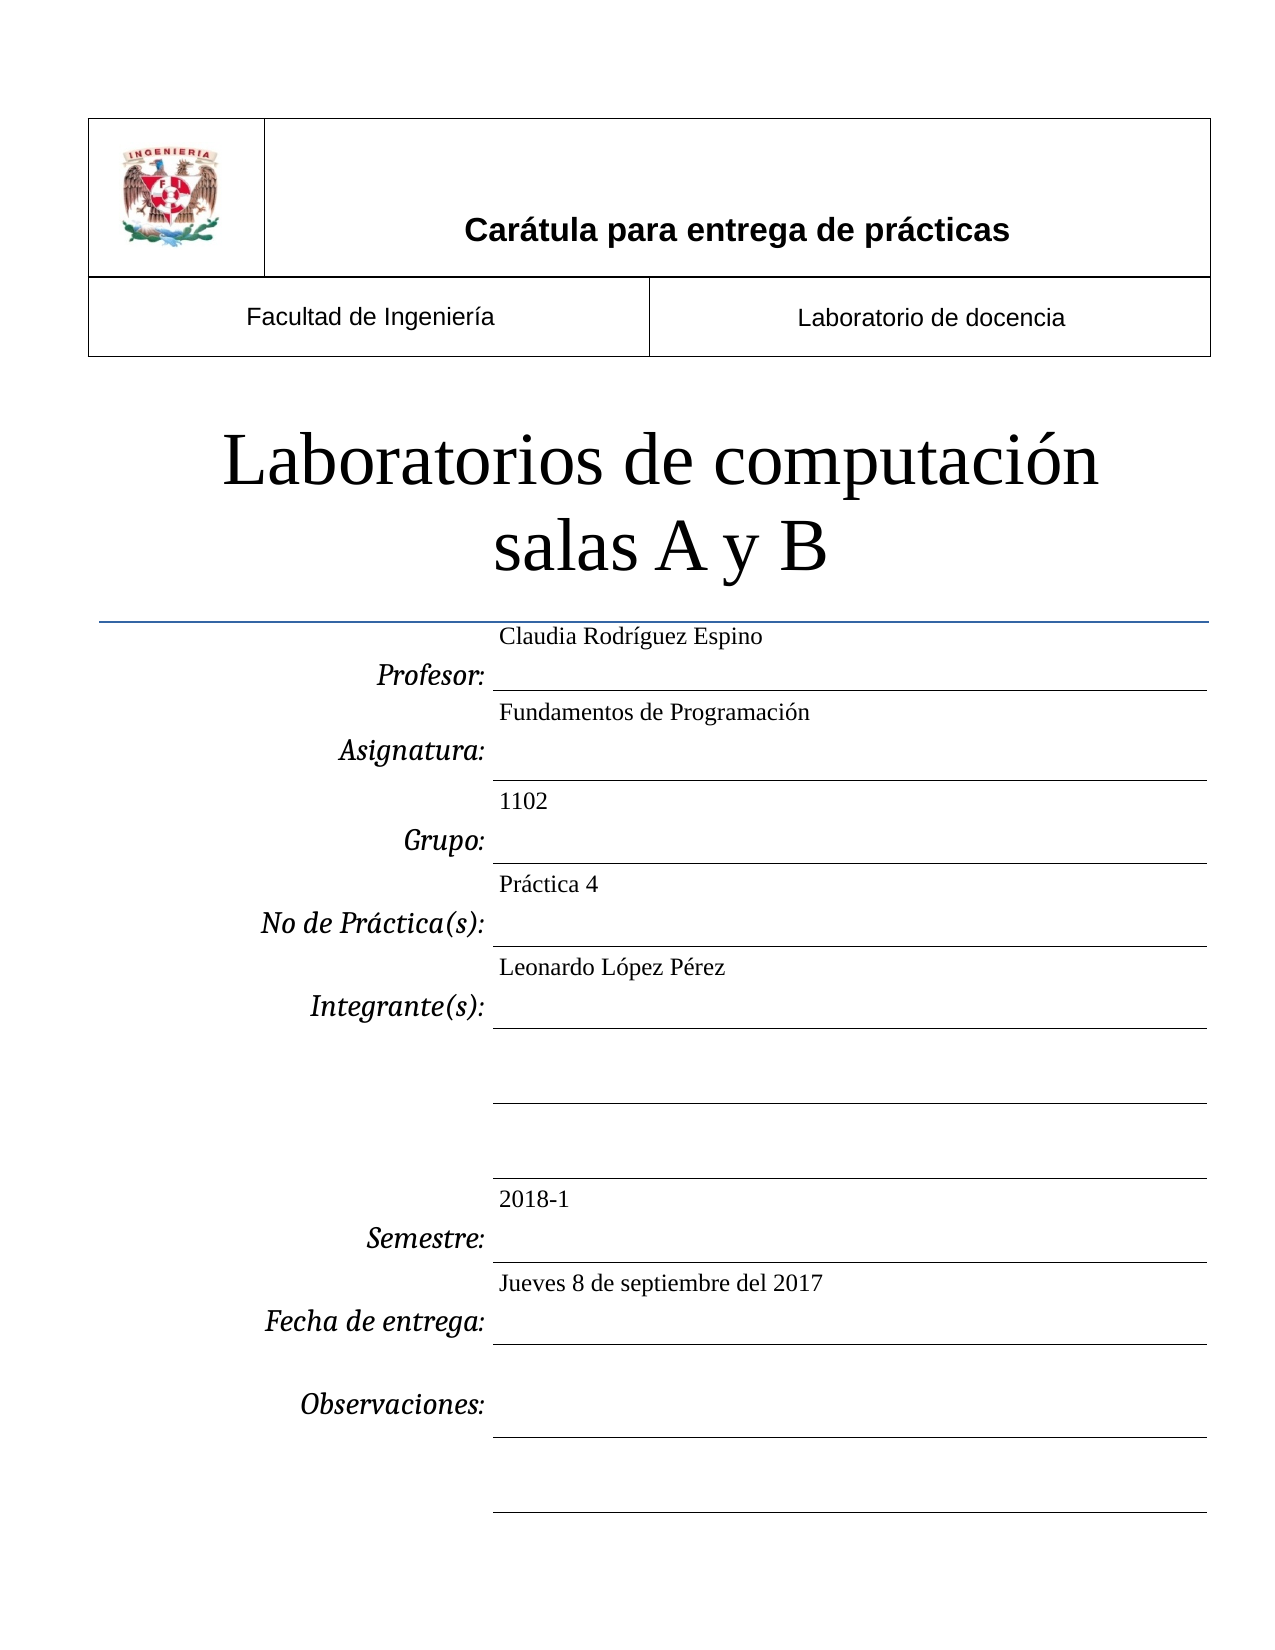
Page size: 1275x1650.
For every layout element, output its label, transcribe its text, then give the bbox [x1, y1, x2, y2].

table_header Carátula para entrega de prácticas [265, 119, 1210, 276]
table_cell [493, 1438, 1207, 1512]
table_cell Fundamentos de Programación [493, 691, 1207, 780]
table_cell No de Práctica(s): [118, 863, 493, 946]
table_cell Asignatura: [118, 690, 493, 780]
table_cell 1102 [493, 781, 1207, 863]
table_cell Laboratorio de docencia [650, 278, 1210, 356]
table_cell [493, 1345, 1207, 1437]
table_cell [493, 1029, 1207, 1103]
table_header Claudia Rodríguez Espino [493, 623, 1207, 690]
table_cell Semestre: [118, 1178, 493, 1261]
table_cell Grupo: [118, 780, 493, 863]
table_cell [493, 1104, 1207, 1178]
table_cell Observaciones: [118, 1344, 493, 1437]
table_cell Jueves 8 de septiembre del 2017 [493, 1263, 1207, 1344]
table_cell Fecha de entrega: [118, 1261, 493, 1344]
table_header [89, 119, 264, 276]
table_cell Facultad de Ingeniería [89, 278, 649, 356]
table_cell [118, 1437, 493, 1512]
table_cell Leonardo López Pérez [493, 947, 1207, 1028]
table_cell [118, 1028, 493, 1103]
table_cell [118, 1103, 493, 1178]
table_header Profesor: [118, 623, 493, 690]
table_header [118, 615, 493, 621]
text Laboratorios de computación [118, 414, 1204, 500]
table_cell Práctica 4 [493, 864, 1207, 946]
table_cell Integrante(s): [118, 946, 493, 1028]
table_header [493, 615, 1207, 621]
text salas A y B [118, 500, 1204, 587]
table_cell 2018-1 [493, 1179, 1207, 1261]
